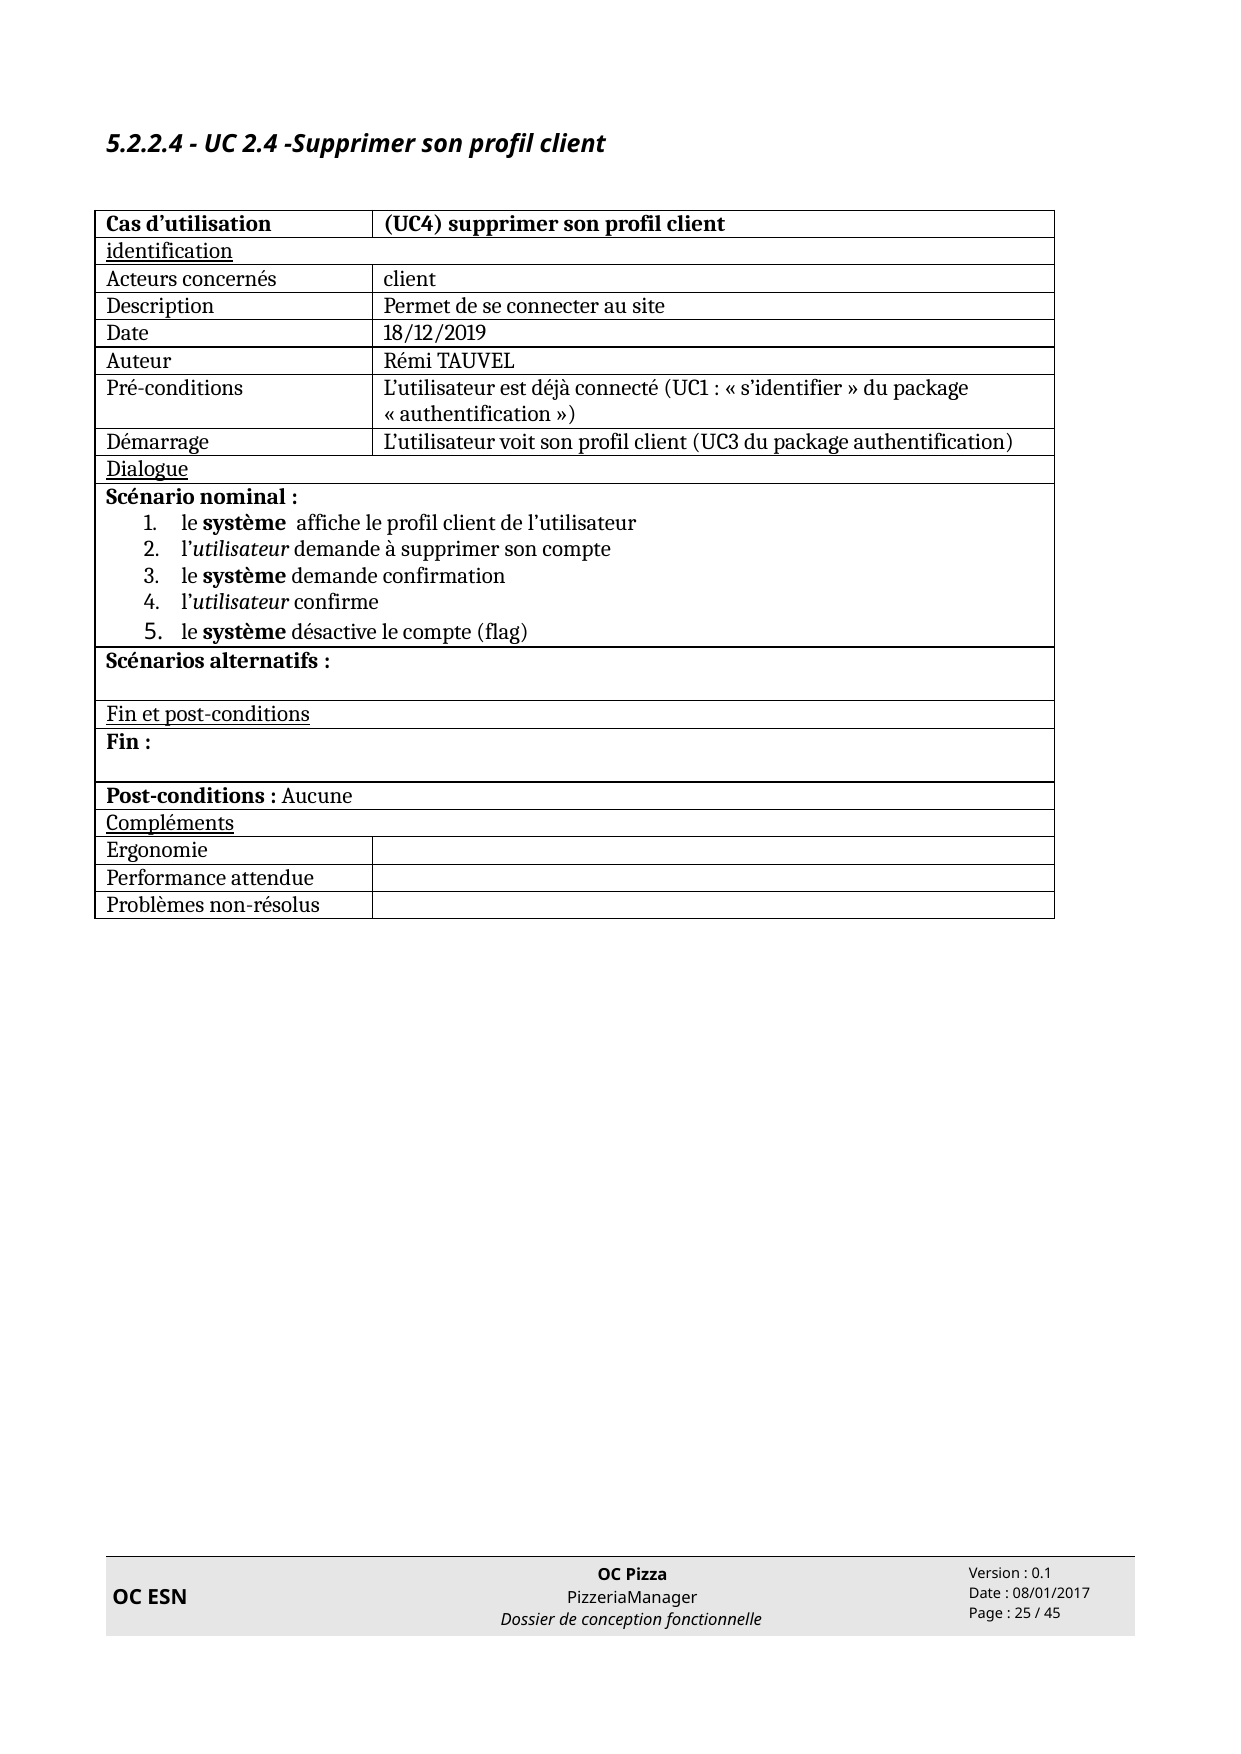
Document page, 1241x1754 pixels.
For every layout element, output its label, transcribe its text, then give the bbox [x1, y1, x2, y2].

table_cell Démarrage [96, 429, 372, 455]
table_cell Rémi TAUVEL [373, 348, 1054, 374]
table_cell Performance attendue [96, 865, 372, 891]
table_cell Acteurs concernés [96, 265, 372, 292]
subtitle UC 2.4 -Supprimer son profil client [106, 125, 1134, 159]
table_cell Permet de se connecter au site [373, 293, 1054, 319]
table_cell Fin et post-conditions [96, 701, 1054, 728]
table_cell identification [96, 238, 1054, 264]
table_cell Fin : [96, 729, 1054, 781]
table_cell 18/12/2019 [373, 320, 1054, 346]
table_cell L’utilisateur est déjà connecté (UC1 : « s’identifier » du package « authentification ») [373, 375, 1054, 428]
table_cell Compléments [96, 810, 1054, 836]
table_cell [373, 865, 1054, 891]
table_cell Post-conditions : Aucune [96, 783, 1054, 809]
table_cell Problèmes non-résolus [96, 892, 372, 918]
table_cell Dialogue [96, 456, 1054, 482]
table_cell [373, 837, 1054, 863]
table_cell Date [96, 320, 372, 346]
table_header Cas d’utilisation [96, 211, 372, 237]
table_cell Auteur [96, 348, 372, 374]
table_cell Scénario nominal : le système affiche le profil client de l’utilisateur l’utilisateur demande à supprimer son compte le système demande confirmation l’utilisateur confirme le système désactive le compte (flag) [96, 484, 1054, 646]
table_cell Ergonomie [96, 837, 372, 863]
table_cell Pré-conditions [96, 375, 372, 428]
table_cell [373, 892, 1054, 918]
table_header (UC4) supprimer son profil client [373, 211, 1054, 237]
table_cell Description [96, 293, 372, 319]
table_cell client [373, 265, 1054, 292]
table_cell L’utilisateur voit son profil client (UC3 du package authentification) [373, 429, 1054, 455]
table_cell Scénarios alternatifs : [96, 648, 1054, 700]
